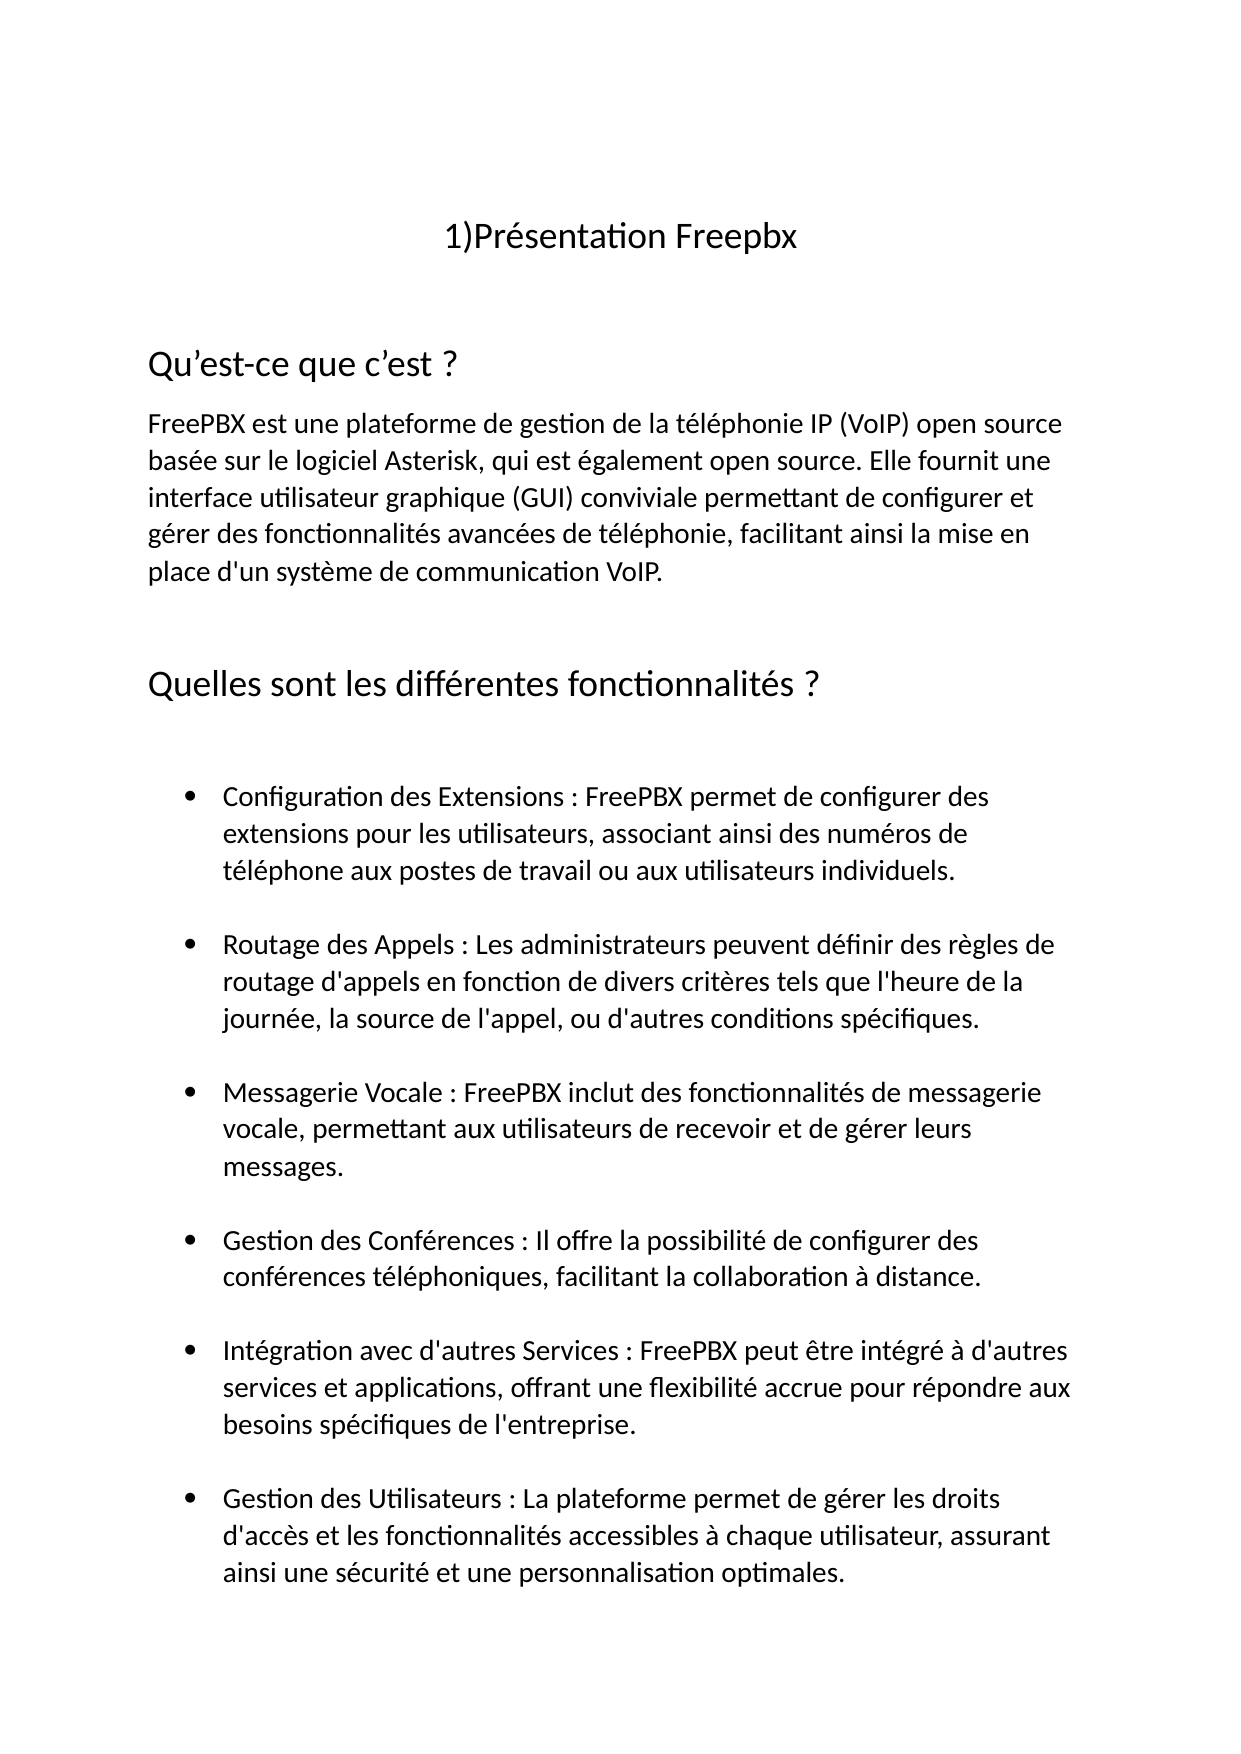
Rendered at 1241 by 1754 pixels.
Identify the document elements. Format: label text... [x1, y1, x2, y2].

list Gestion des Utilisateurs : La plateforme permet de gérer les droits d'accès et les fonctionnalités accessibles à chaque utilisateur, assurant ainsi une sécurité et une personnalisation optimales. [185, 1480, 1093, 1590]
list Routage des Appels : Les administrateurs peuvent définir des règles de routage d'appels en fonction de divers critères tels que l'heure de la journée, la source de l'appel, ou d'autres conditions spécifiques. [185, 926, 1093, 1035]
text Qu’est-ce que c’est ? [148, 340, 1093, 386]
text Quelles sont les différentes fonctionnalités ? [148, 660, 1093, 706]
list Gestion des Conférences : Il offre la possibilité de configurer des conférences téléphoniques, facilitant la collaboration à distance. [185, 1222, 1093, 1294]
text FreePBX est une plateforme de gestion de la téléphonie IP (VoIP) open source basée sur le logiciel Asterisk, qui est également open source. Elle fournit une interface utilisateur graphique (GUI) conviviale permettant de configurer et gérer des fonctionnalités avancées de téléphonie, facilitant ainsi la mise en place d'un système de communication VoIP. [148, 405, 1093, 588]
text 1)Présentation Freepbx [148, 212, 1093, 258]
list Configuration des Extensions : FreePBX permet de configurer des extensions pour les utilisateurs, associant ainsi des numéros de téléphone aux postes de travail ou aux utilisateurs individuels. [185, 778, 1093, 887]
list Messagerie Vocale : FreePBX inclut des fonctionnalités de messagerie vocale, permettant aux utilisateurs de recevoir et de gérer leurs messages. [185, 1074, 1093, 1183]
list Intégration avec d'autres Services : FreePBX peut être intégré à d'autres services et applications, offrant une flexibilité accrue pour répondre aux besoins spécifiques de l'entreprise. [185, 1332, 1093, 1442]
